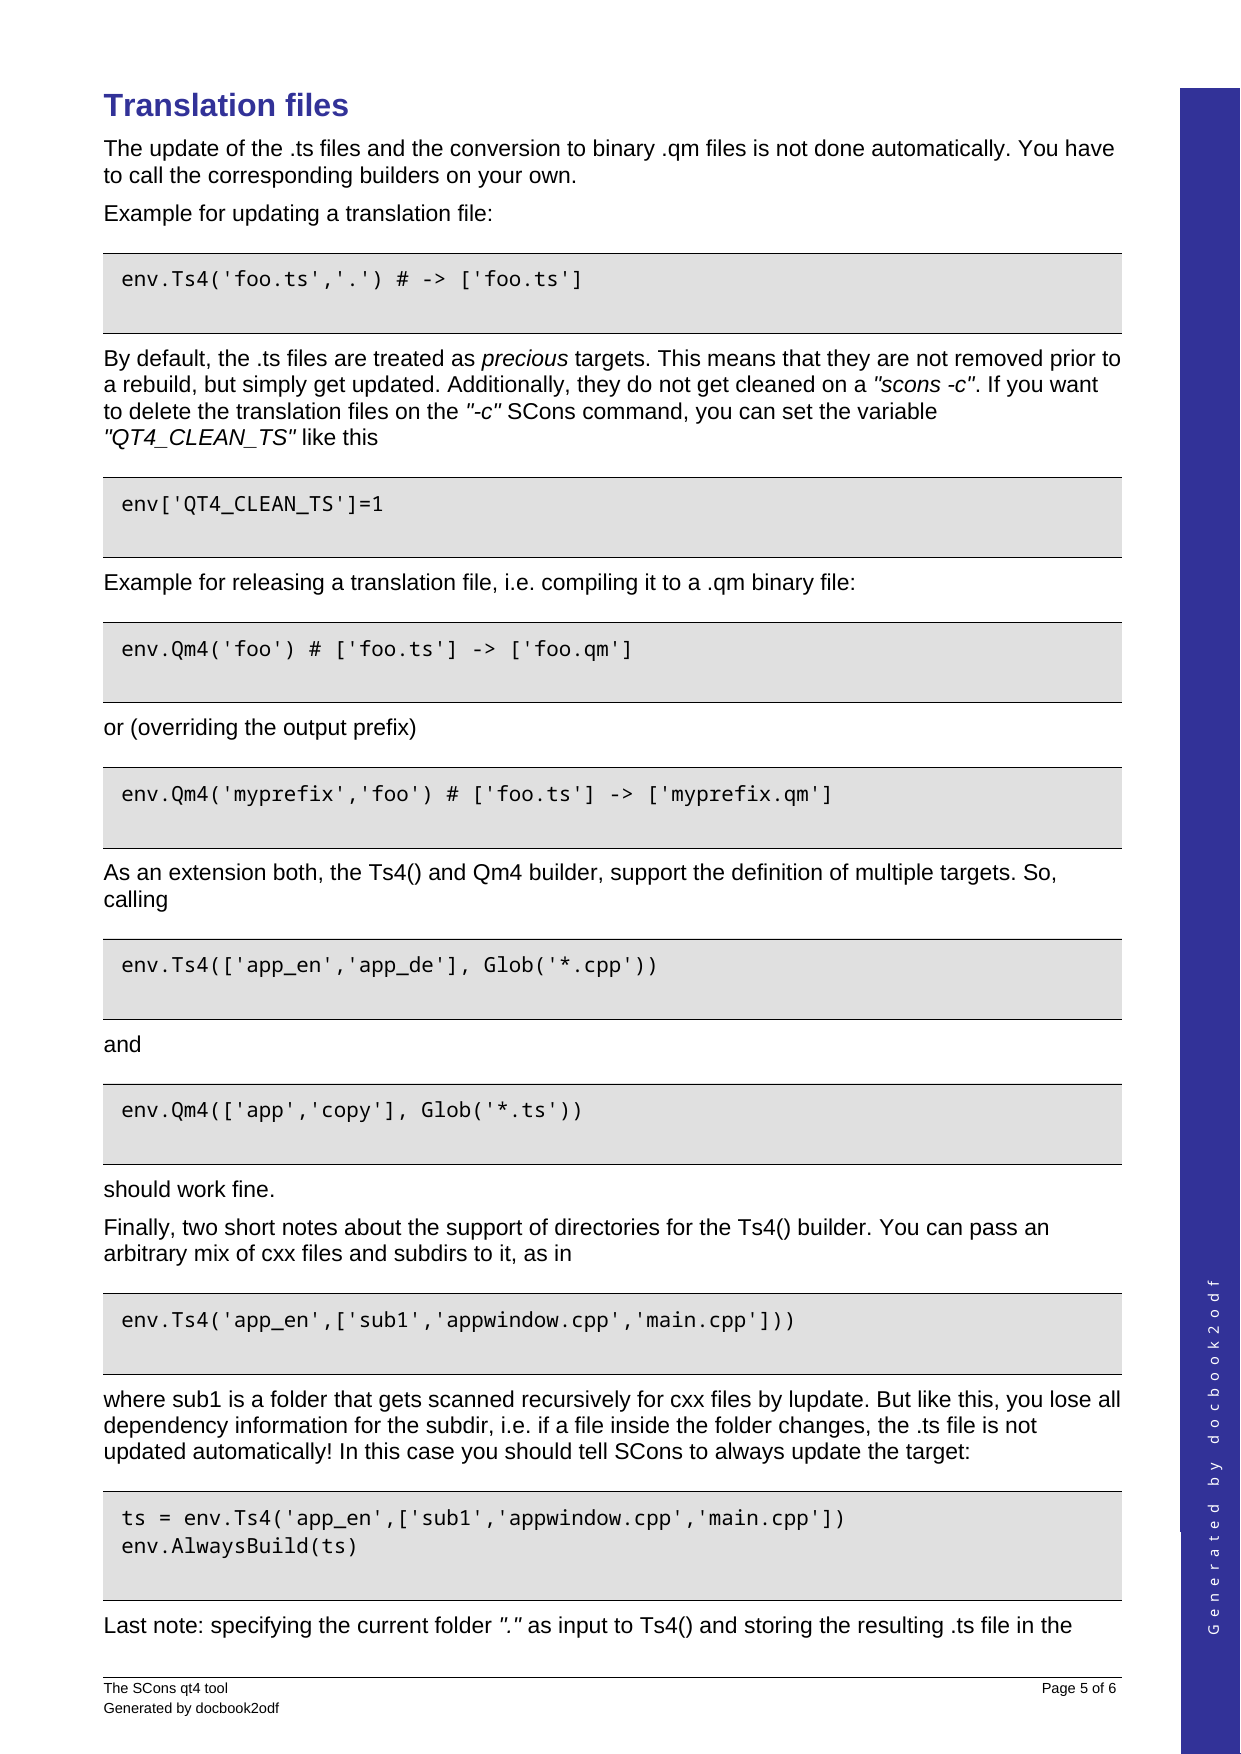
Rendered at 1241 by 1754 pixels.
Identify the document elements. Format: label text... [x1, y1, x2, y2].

text and [103, 1031, 1122, 1057]
text where sub1 is a folder that gets scanned recursively for cxx files by lupdate. But like this, you lose all dependency information for the subdir, i.e. if a file inside the folder changes, the .ts file is not updated automatically! In this case you should tell SCons to always update the target: [103, 1386, 1122, 1464]
text As an extension both, the Ts4() and Qm4 builder, support the definition of multiple targets. So, calling [103, 859, 1122, 912]
text The update of the .ts files and the conversion to binary .qm files is not done automatically. You have to call the corresponding builders on your own. [103, 135, 1122, 188]
text env.Ts4(['app_en','app_de'], Glob('*.cpp')) [103, 940, 1122, 967]
text Finally, two short notes about the support of directories for the Ts4() builder. You can pass an arbitrary mix of cxx files and subdirs to it, as in [103, 1214, 1122, 1267]
subtitle Translation files [103, 87, 1122, 124]
text env.AlwaysBuild(ts) [103, 1531, 1122, 1548]
text env.Ts4('app_en',['sub1','appwindow.cpp','main.cpp'])) [103, 1294, 1122, 1322]
text Example for updating a translation file: [103, 200, 1122, 226]
text ts = env.Ts4('app_en',['sub1','appwindow.cpp','main.cpp']) [103, 1492, 1122, 1531]
text Last note: specifying the current folder "." as input to Ts4() and storing the resulting .ts file in the [103, 1612, 1122, 1638]
text env.Qm4(['app','copy'], Glob('*.ts')) [103, 1085, 1122, 1112]
text should work fine. [103, 1176, 1122, 1202]
text env.Qm4('foo') # ['foo.ts'] -> ['foo.qm'] [103, 623, 1122, 650]
text or (overriding the output prefix) [103, 714, 1122, 741]
text env['QT4_CLEAN_TS']=1 [103, 478, 1122, 505]
text Example for releasing a translation file, i.e. compiling it to a .qm binary file: [103, 569, 1122, 596]
text By default, the .ts files are treated as precious targets. This means that they are not removed prior to a rebuild, but simply get updated. Additionally, they do not get cleaned on a "scons -c". If you want to delete the translation files on the "-c" SCons command, you can set the variable "QT4_CLEAN_TS" like this [103, 345, 1122, 450]
text env.Ts4('foo.ts','.') # -> ['foo.ts'] [103, 254, 1122, 281]
text env.Qm4('myprefix','foo') # ['foo.ts'] -> ['myprefix.qm'] [103, 768, 1122, 795]
